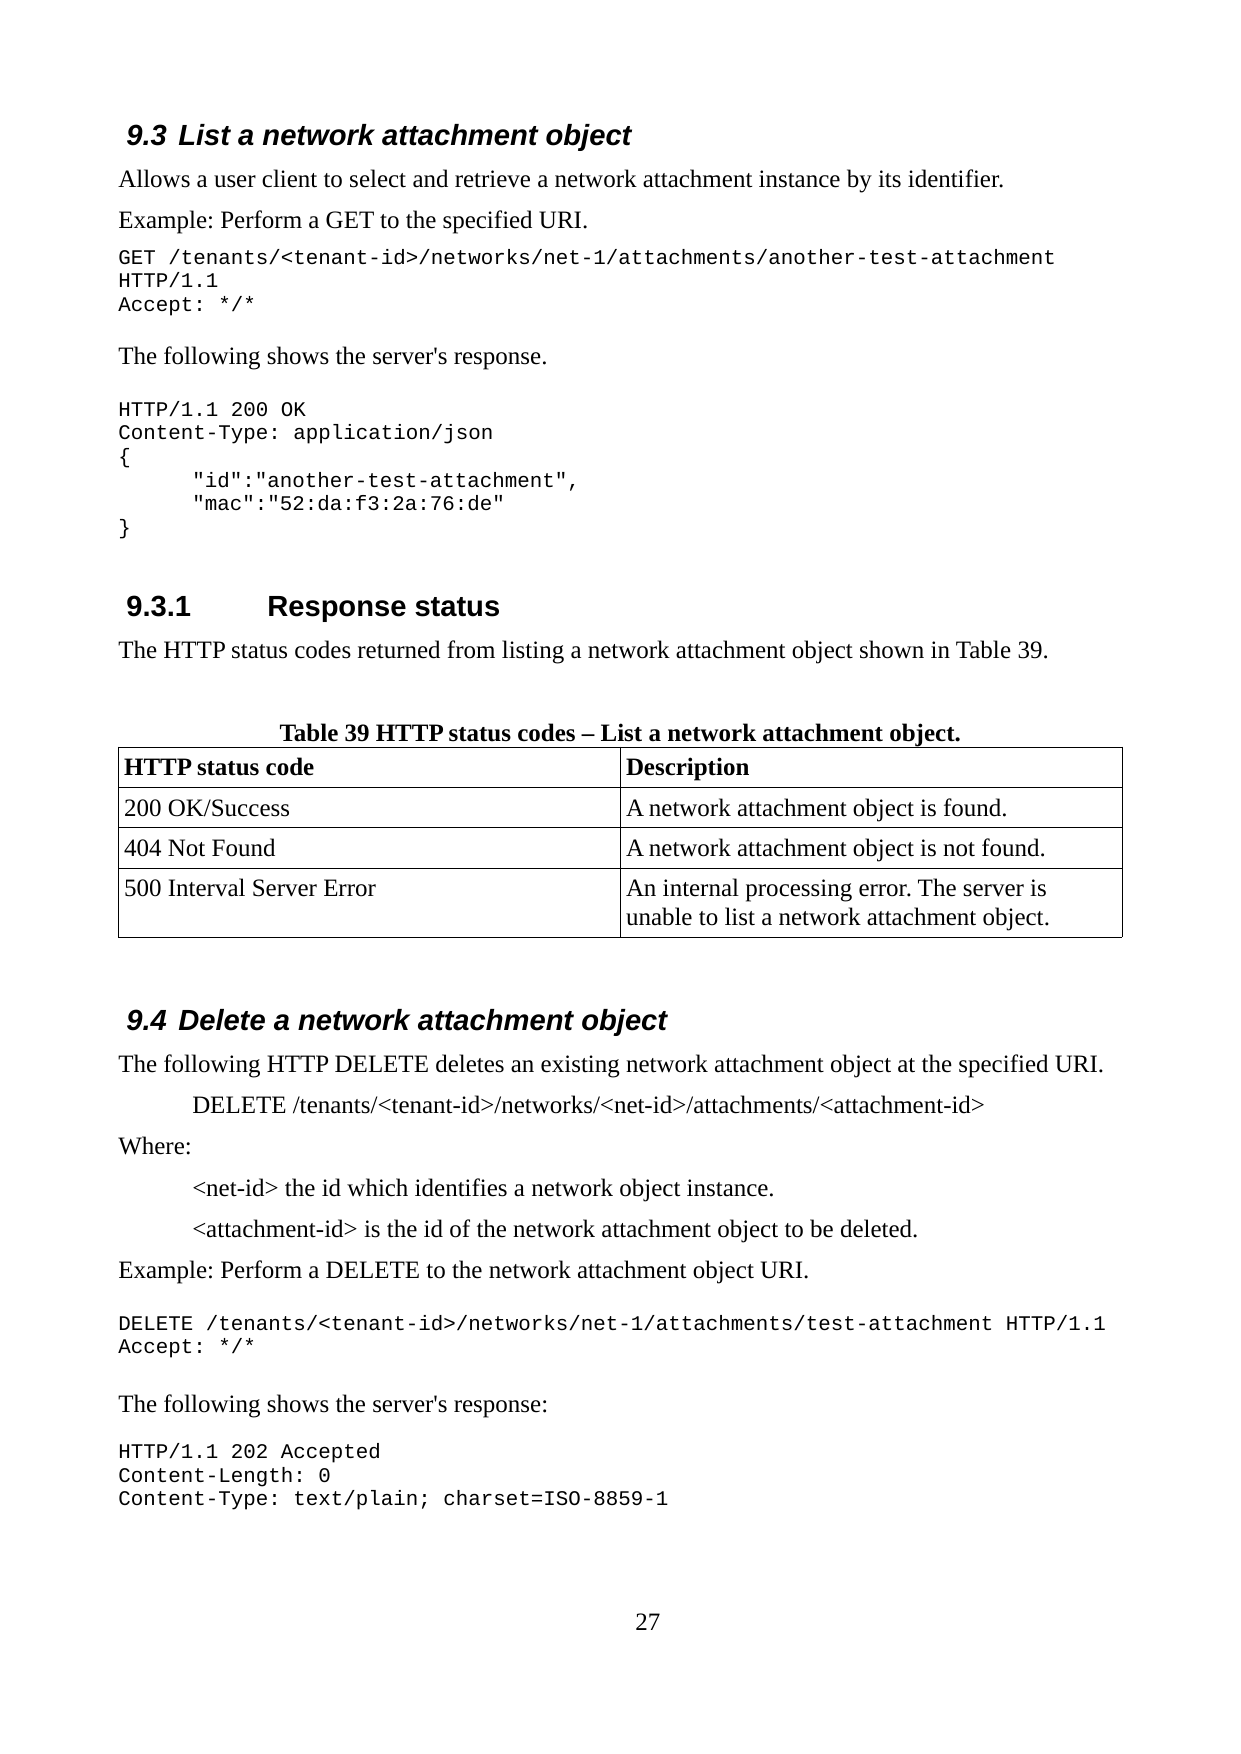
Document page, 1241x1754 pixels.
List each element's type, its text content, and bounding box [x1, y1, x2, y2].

text GET /tenants/<tenant-id>/networks/net-1/attachments/another-test-attachment HTTP/1.1 [118, 247, 1122, 294]
text "id":"another-test-attachment", [192, 470, 1122, 493]
table_cell 500 Interval Server Error [119, 869, 620, 937]
text DELETE /tenants/<tenant-id>/networks/net-1/attachments/test-attachment HTTP/1.1 [118, 1313, 1122, 1336]
text Content-Length: 0 [118, 1465, 1122, 1488]
table_header Description [621, 748, 1122, 787]
subtitle Response status [118, 589, 1122, 623]
table_cell 200 OK/Success [119, 788, 620, 827]
text Content-Type: text/plain; charset=ISO-8859-1 [118, 1488, 1122, 1512]
text Example: Perform a GET to the specified URI. [118, 205, 1122, 234]
text "mac":"52:da:f3:2a:76:de" [192, 493, 1122, 517]
subtitle List a network attachment object [118, 118, 1122, 152]
text Where: [118, 1131, 1122, 1160]
text HTTP/1.1 202 Accepted [118, 1441, 1122, 1465]
text } [118, 517, 1122, 541]
text Accept: */* [118, 294, 1122, 318]
text { [118, 446, 1122, 470]
table_header HTTP status code [119, 748, 620, 787]
text The following shows the server's response: [118, 1389, 1122, 1417]
text HTTP/1.1 200 OK [118, 399, 1122, 422]
table_cell A network attachment object is found. [621, 788, 1122, 827]
text The following shows the server's response. [118, 341, 1122, 370]
text Content-Type: application/json [118, 422, 1122, 446]
table_cell A network attachment object is not found. [621, 828, 1122, 867]
text Allows a user client to select and retrieve a network attachment instance by its identifier. [118, 164, 1122, 193]
text <attachment-id> is the id of the network attachment object to be deleted. [192, 1214, 1122, 1243]
text The following HTTP DELETE deletes an existing network attachment object at the specified URI. [118, 1049, 1122, 1078]
text Accept: */* [118, 1336, 1122, 1360]
table_cell 404 Not Found [119, 828, 620, 867]
text DELETE /tenants/<tenant-id>/networks/<net-id>/attachments/<attachment-id> [192, 1090, 1122, 1119]
table_cell An internal processing error. The server is unable to list a network attachment object. [621, 869, 1122, 937]
subtitle Table 39 HTTP status codes – List a network attachment object. [118, 718, 1122, 747]
text <net-id> the id which identifies a network object instance. [192, 1173, 1122, 1201]
subtitle Delete a network attachment object [118, 1003, 1122, 1036]
text Example: Perform a DELETE to the network attachment object URI. [118, 1255, 1122, 1284]
text The HTTP status codes returned from listing a network attachment object shown in Table 39. [118, 635, 1122, 664]
